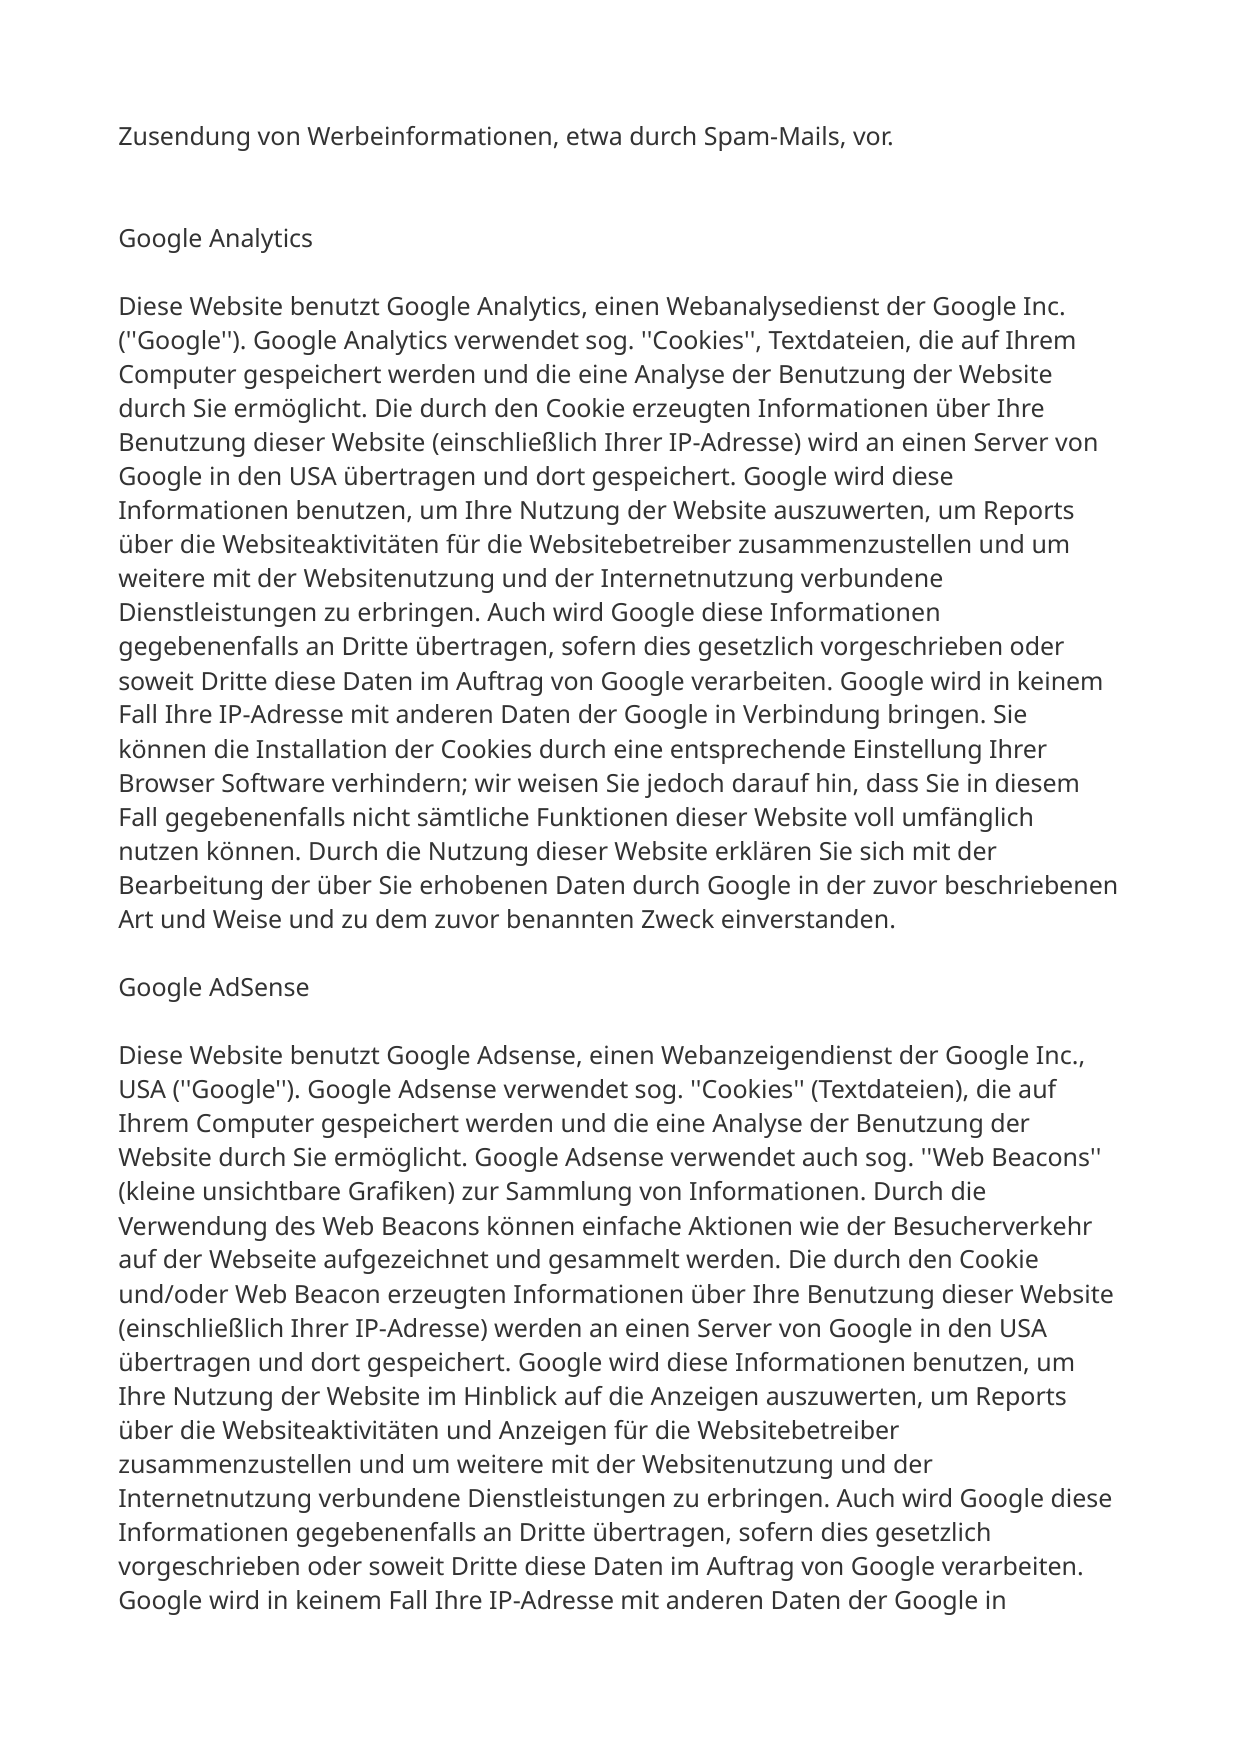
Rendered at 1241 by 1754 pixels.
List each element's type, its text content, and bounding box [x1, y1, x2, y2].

text Zusendung von Werbeinformationen, etwa durch Spam-Mails, vor. Google Analytics Diese Website benutzt Google Analytics, einen Webanalysedienst der Google Inc. (''Google''). Google Analytics verwendet sog. ''Cookies'', Textdateien, die auf Ihrem Computer gespeichert werden und die eine Analyse der Benutzung der Website durch Sie ermöglicht. Die durch den Cookie erzeugten Informationen über Ihre Benutzung dieser Website (einschließlich Ihrer IP-Adresse) wird an einen Server von Google in den USA übertragen und dort gespeichert. Google wird diese Informationen benutzen, um Ihre Nutzung der Website auszuwerten, um Reports über die Websiteaktivitäten für die Websitebetreiber zusammenzustellen und um weitere mit der Websitenutzung und der Internetnutzung verbundene Dienstleistungen zu erbringen. Auch wird Google diese Informationen gegebenenfalls an Dritte übertragen, sofern dies gesetzlich vorgeschrieben oder soweit Dritte diese Daten im Auftrag von Google verarbeiten. Google wird in keinem Fall Ihre IP-Adresse mit anderen Daten der Google in Verbindung bringen. Sie können die Installation der Cookies durch eine entsprechende Einstellung Ihrer Browser Software verhindern; wir weisen Sie jedoch darauf hin, dass Sie in diesem Fall gegebenenfalls nicht sämtliche Funktionen dieser Website voll umfänglich nutzen können. Durch die Nutzung dieser Website erklären Sie sich mit der Bearbeitung der über Sie erhobenen Daten durch Google in der zuvor beschriebenen Art und Weise und zu dem zuvor benannten Zweck einverstanden. Google AdSense Diese Website benutzt Google Adsense, einen Webanzeigendienst der Google Inc., USA (''Google''). Google Adsense verwendet sog. ''Cookies'' (Textdateien), die auf Ihrem Computer gespeichert werden und die eine Analyse der Benutzung der Website durch Sie ermöglicht. Google Adsense verwendet auch sog. ''Web Beacons'' (kleine unsichtbare Grafiken) zur Sammlung von Informationen. Durch die Verwendung des Web Beacons können einfache Aktionen wie der Besucherverkehr auf der Webseite aufgezeichnet und gesammelt werden. Die durch den Cookie und/oder Web Beacon erzeugten Informationen über Ihre Benutzung dieser Website (einschließlich Ihrer IP-Adresse) werden an einen Server von Google in den USA übertragen und dort gespeichert. Google wird diese Informationen benutzen, um Ihre Nutzung der Website im Hinblick auf die Anzeigen auszuwerten, um Reports über die Websiteaktivitäten und Anzeigen für die Websitebetreiber zusammenzustellen und um weitere mit der Websitenutzung und der Internetnutzung verbundene Dienstleistungen zu erbringen. Auch wird Google diese Informationen gegebenenfalls an Dritte übertragen, sofern dies gesetzlich vorgeschrieben oder soweit Dritte diese Daten im Auftrag von Google verarbeiten. Google wird in keinem Fall Ihre IP-Adresse mit anderen Daten der Google in [118, 118, 1122, 1617]
